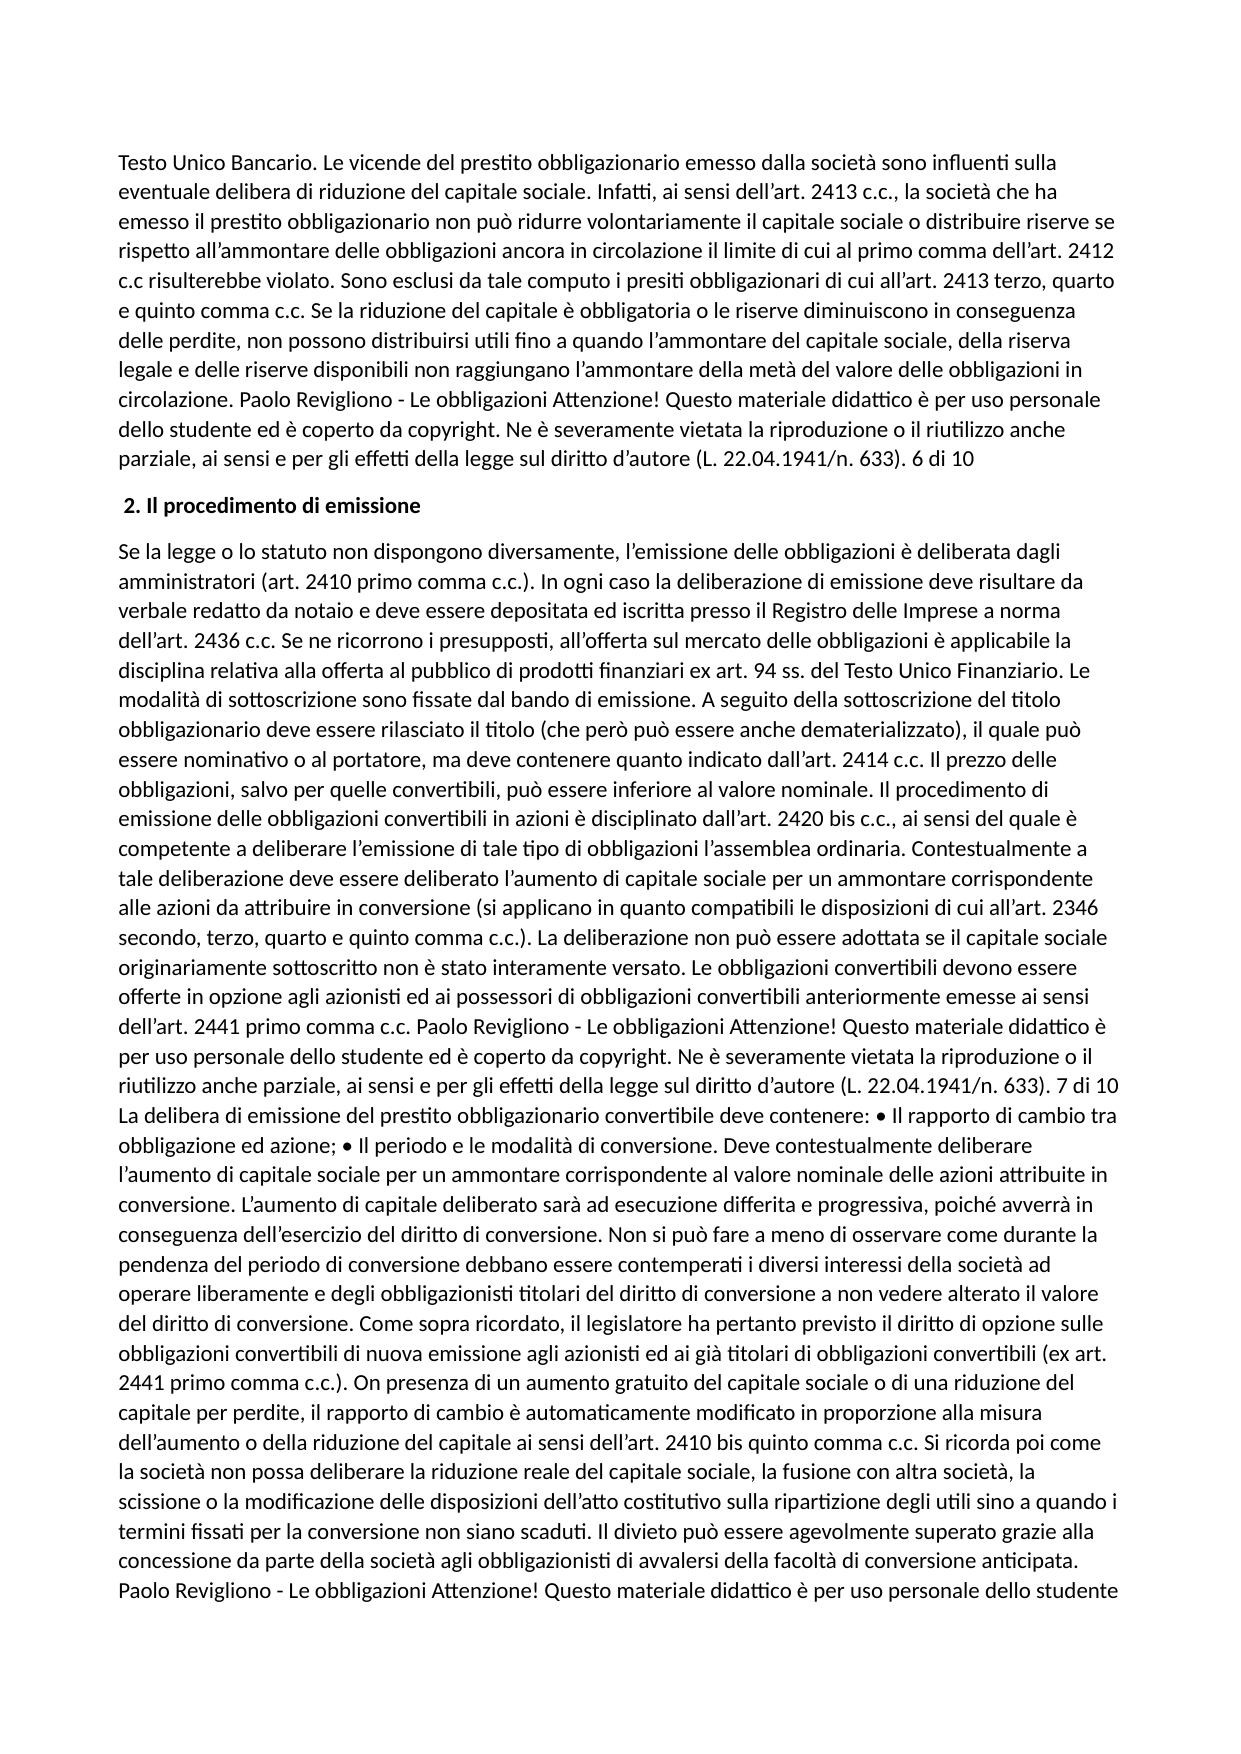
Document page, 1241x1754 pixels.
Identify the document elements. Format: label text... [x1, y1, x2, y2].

text Se la legge o lo statuto non dispongono diversamente, l’emissione delle obbligazioni è deliberata dagli amministratori (art. 2410 primo comma c.c.). In ogni caso la deliberazione di emissione deve risultare da verbale redatto da notaio e deve essere depositata ed iscritta presso il Registro delle Imprese a norma dell’art. 2436 c.c. Se ne ricorrono i presupposti, all’offerta sul mercato delle obbligazioni è applicabile la disciplina relativa alla offerta al pubblico di prodotti finanziari ex art. 94 ss. del Testo Unico Finanziario. Le modalità di sottoscrizione sono fissate dal bando di emissione. A seguito della sottoscrizione del titolo obbligazionario deve essere rilasciato il titolo (che però può essere anche dematerializzato), il quale può essere nominativo o al portatore, ma deve contenere quanto indicato dall’art. 2414 c.c. Il prezzo delle obbligazioni, salvo per quelle convertibili, può essere inferiore al valore nominale. Il procedimento di emissione delle obbligazioni convertibili in azioni è disciplinato dall’art. 2420 bis c.c., ai sensi del quale è competente a deliberare l’emissione di tale tipo di obbligazioni l’assemblea ordinaria. Contestualmente a tale deliberazione deve essere deliberato l’aumento di capitale sociale per un ammontare corrispondente alle azioni da attribuire in conversione (si applicano in quanto compatibili le disposizioni di cui all’art. 2346 secondo, terzo, quarto e quinto comma c.c.). La deliberazione non può essere adottata se il capitale sociale originariamente sottoscritto non è stato interamente versato. Le obbligazioni convertibili devono essere offerte in opzione agli azionisti ed ai possessori di obbligazioni convertibili anteriormente emesse ai sensi dell’art. 2441 primo comma c.c. Paolo Revigliono - Le obbligazioni Attenzione! Questo materiale didattico è per uso personale dello studente ed è coperto da copyright. Ne è severamente vietata la riproduzione o il riutilizzo anche parziale, ai sensi e per gli effetti della legge sul diritto d’autore (L. 22.04.1941/n. 633). 7 di 10 La delibera di emissione del prestito obbligazionario convertibile deve contenere: • Il rapporto di cambio tra obbligazione ed azione; • Il periodo e le modalità di conversione. Deve contestualmente deliberare l’aumento di capitale sociale per un ammontare corrispondente al valore nominale delle azioni attribuite in conversione. L’aumento di capitale deliberato sarà ad esecuzione differita e progressiva, poiché avverrà in conseguenza dell’esercizio del diritto di conversione. Non si può fare a meno di osservare come durante la pendenza del periodo di conversione debbano essere contemperati i diversi interessi della società ad operare liberamente e degli obbligazionisti titolari del diritto di conversione a non vedere alterato il valore del diritto di conversione. Come sopra ricordato, il legislatore ha pertanto previsto il diritto di opzione sulle obbligazioni convertibili di nuova emissione agli azionisti ed ai già titolari di obbligazioni convertibili (ex art. 2441 primo comma c.c.). On presenza di un aumento gratuito del capitale sociale o di una riduzione del capitale per perdite, il rapporto di cambio è automaticamente modificato in proporzione alla misura dell’aumento o della riduzione del capitale ai sensi dell’art. 2410 bis quinto comma c.c. Si ricorda poi come la società non possa deliberare la riduzione reale del capitale sociale, la fusione con altra società, la scissione o la modificazione delle disposizioni dell’atto costitutivo sulla ripartizione degli utili sino a quando i termini fissati per la conversione non siano scaduti. Il divieto può essere agevolmente superato grazie alla concessione da parte della società agli obbligazionisti di avvalersi della facoltà di conversione anticipata. Paolo Revigliono - Le obbligazioni Attenzione! Questo materiale didattico è per uso personale dello studente [118, 537, 1122, 1604]
text Testo Unico Bancario. Le vicende del prestito obbligazionario emesso dalla società sono influenti sulla eventuale delibera di riduzione del capitale sociale. Infatti, ai sensi dell’art. 2413 c.c., la società che ha emesso il prestito obbligazionario non può ridurre volontariamente il capitale sociale o distribuire riserve se rispetto all’ammontare delle obbligazioni ancora in circolazione il limite di cui al primo comma dell’art. 2412 c.c risulterebbe violato. Sono esclusi da tale computo i presiti obbligazionari di cui all’art. 2413 terzo, quarto e quinto comma c.c. Se la riduzione del capitale è obbligatoria o le riserve diminuiscono in conseguenza delle perdite, non possono distribuirsi utili fino a quando l’ammontare del capitale sociale, della riserva legale e delle riserve disponibili non raggiungano l’ammontare della metà del valore delle obbligazioni in circolazione. Paolo Revigliono - Le obbligazioni Attenzione! Questo materiale didattico è per uso personale dello studente ed è coperto da copyright. Ne è severamente vietata la riproduzione o il riutilizzo anche parziale, ai sensi e per gli effetti della legge sul diritto d’autore (L. 22.04.1941/n. 633). 6 di 10 [118, 148, 1122, 472]
text 2. Il procedimento di emissione [118, 491, 1122, 519]
